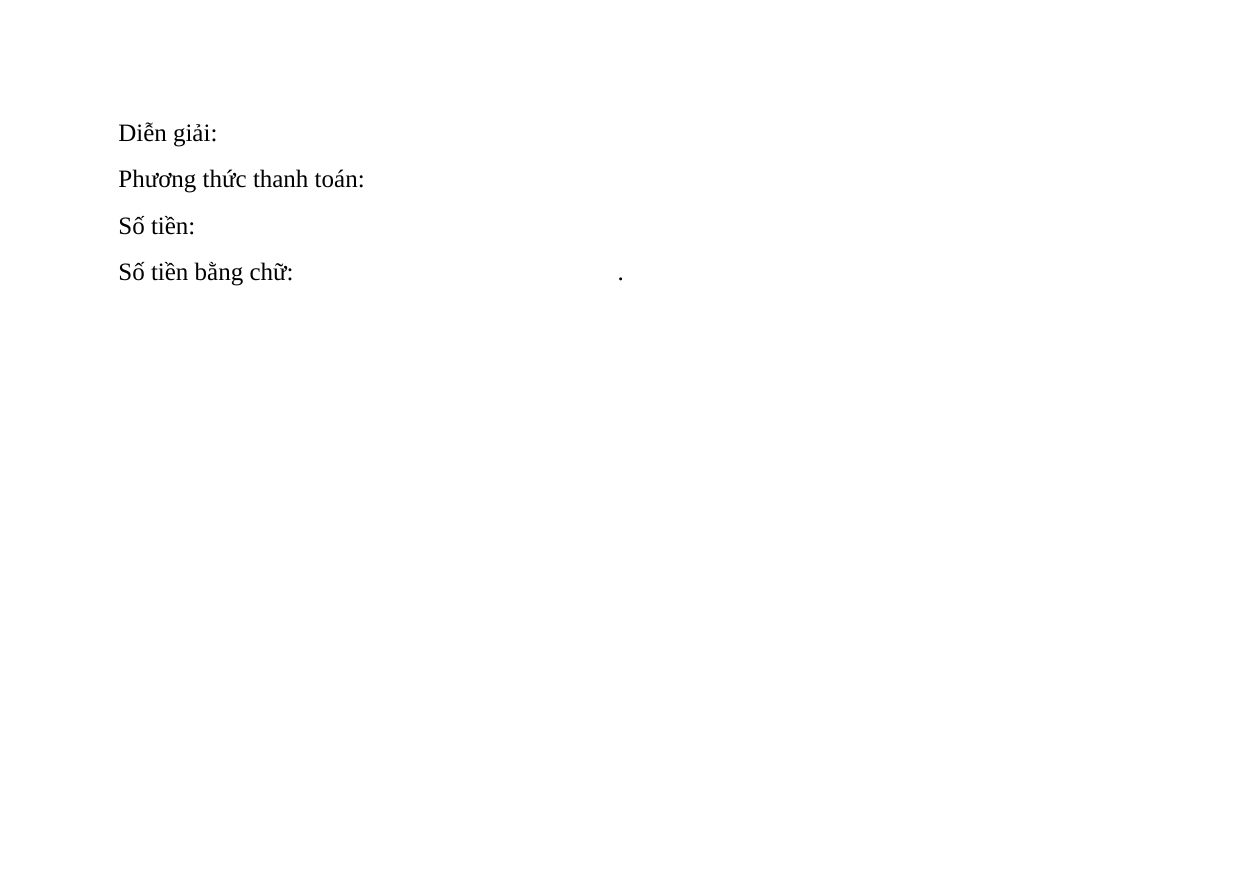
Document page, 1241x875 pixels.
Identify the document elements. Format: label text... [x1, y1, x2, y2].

text Phương thức thanh toán: <get_phuongthuc_thanhtoan()> [118, 164, 1122, 193]
text Diễn giải: <get_diengiai()> [118, 118, 1122, 147]
text Số tiền: <convert_amount(get_sotien())> [118, 211, 1122, 240]
text Số tiền bằng chữ: <convert(get_sotien())>. [118, 257, 1122, 286]
